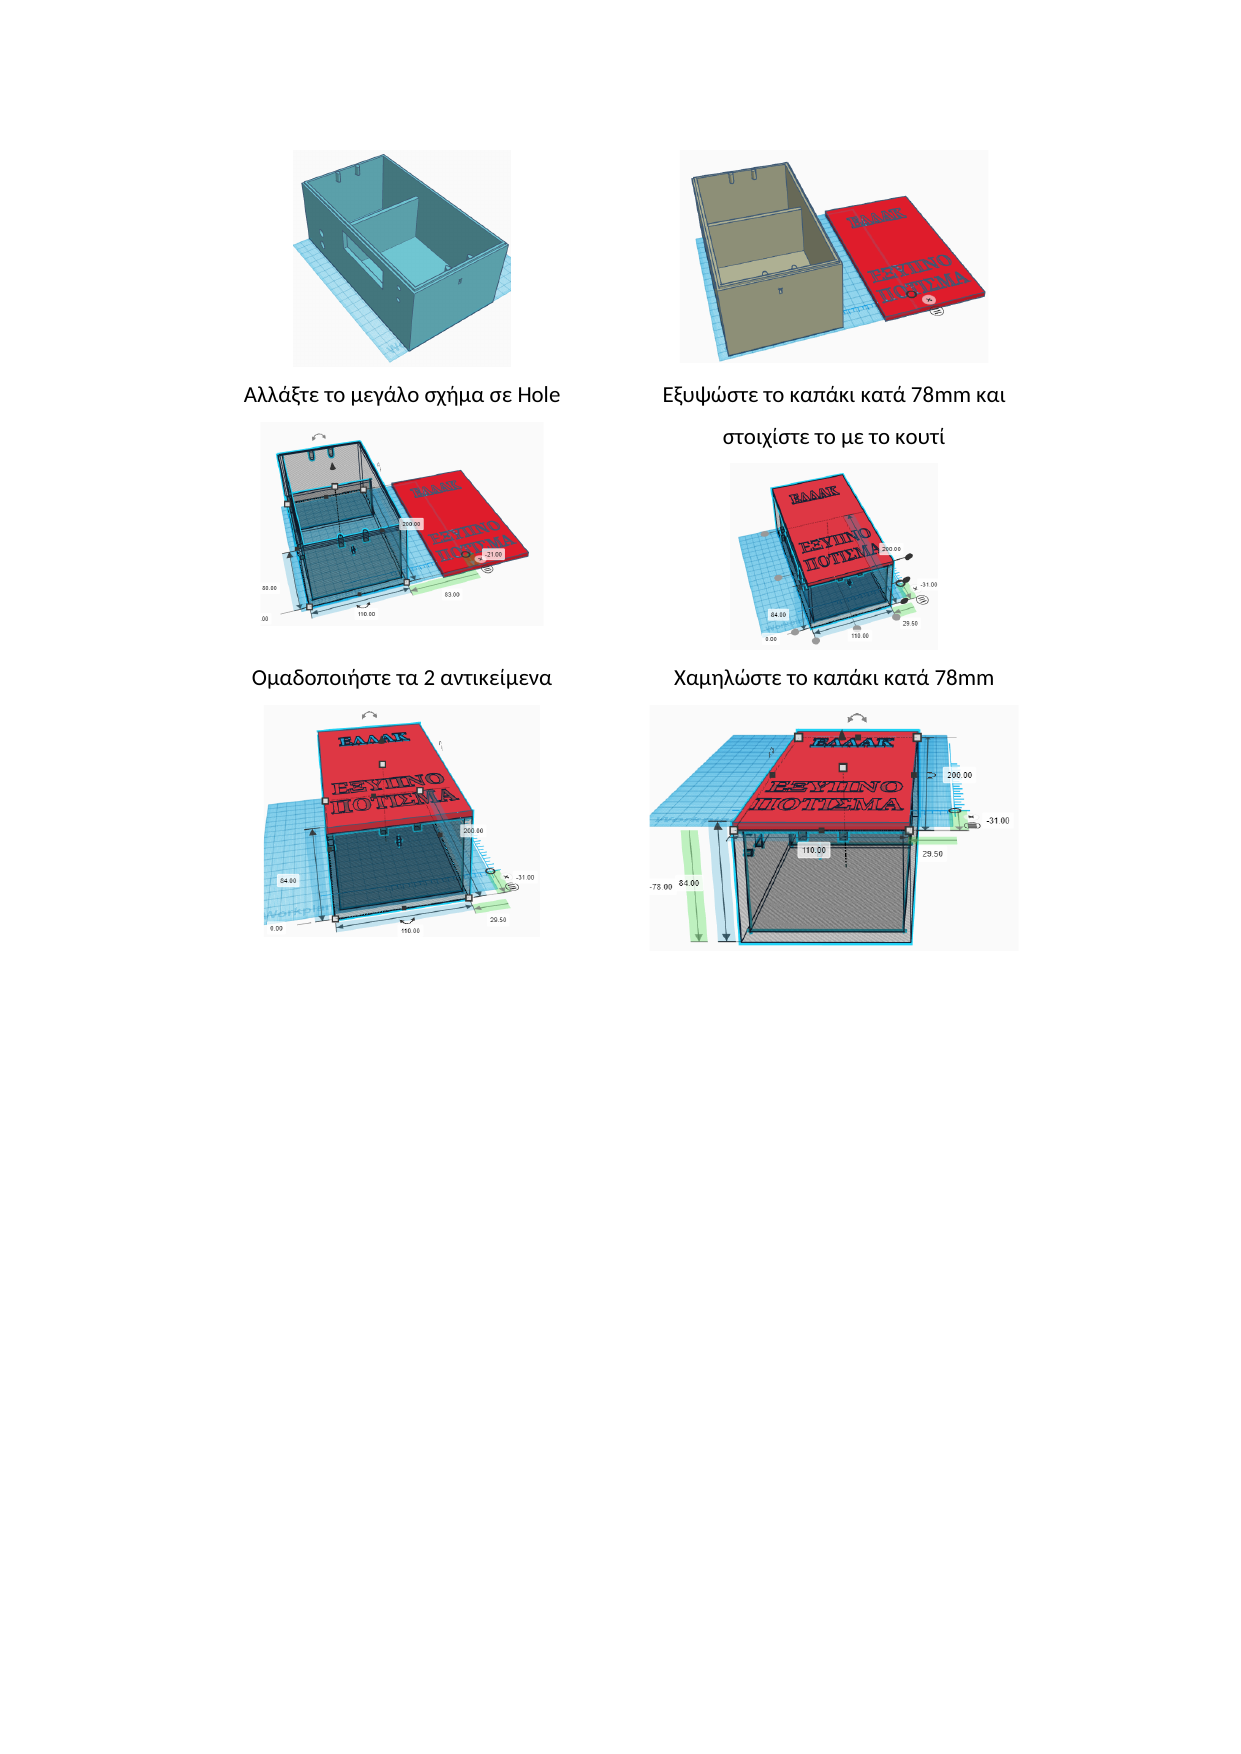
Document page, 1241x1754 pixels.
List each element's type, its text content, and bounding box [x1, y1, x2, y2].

table_cell Χαμηλώστε το καπάκι κατά 78mm [616, 663, 1052, 963]
table_cell Εξυψώστε το καπάκι κατά 78mm και στοιχίστε το με το κουτί [616, 380, 1052, 663]
table_cell [188, 150, 616, 380]
table_cell Αλλάξτε το μεγάλο σχήμα σε Hole [188, 380, 616, 663]
table_cell Ομαδοποιήστε τα 2 αντικείμενα [188, 663, 616, 963]
table_cell [616, 150, 1052, 380]
